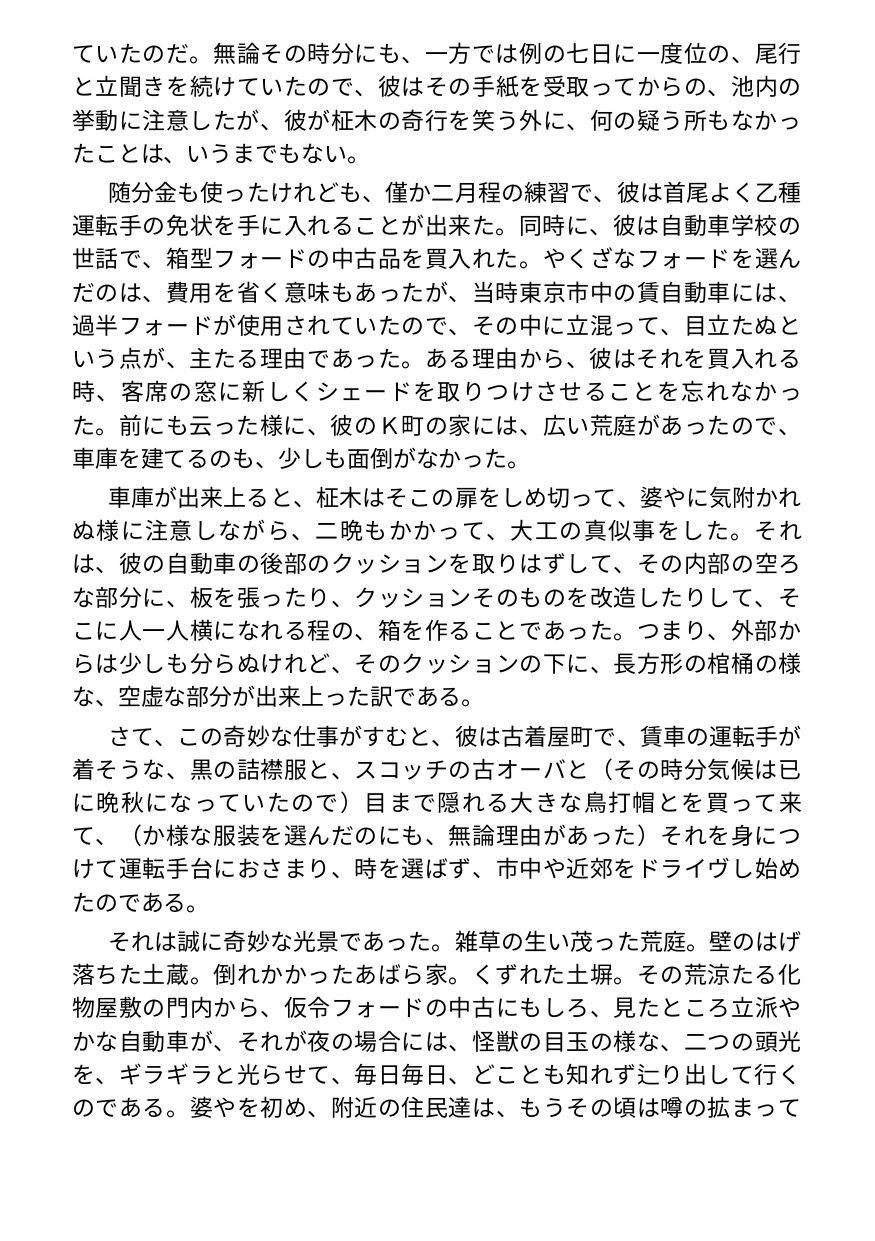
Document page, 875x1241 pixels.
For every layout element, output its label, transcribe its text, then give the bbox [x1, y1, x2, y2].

text さて、この奇妙な仕事がすむと、彼は古着屋町で、賃車の運転手が着そうな、黒の詰襟服と、スコッチの古オーバと（その時分気候は已に晩秋になっていたので）目まで隠れる大きな鳥打帽とを買って来て、（か様な服装を選んだのにも、無論理由があった）それを身につけて運転手台におさまり、時を選ばず、市中や近郊をドライヴし始めたのである。 [72, 718, 802, 918]
text ていたのだ。無論その時分にも、一方では例の七日に一度位の、尾行と立聞きを続けていたので、彼はその手紙を受取ってからの、池内の挙動に注意したが、彼が柾木の奇行を笑う外に、何の疑う所もなかったことは、いうまでもない。 [72, 36, 802, 169]
text 随分金も使ったけれども、僅か二月程の練習で、彼は首尾よく乙種運転手の免状を手に入れることが出来た。同時に、彼は自動車学校の世話で、箱型フォードの中古品を買入れた。やくざなフォードを選んだのは、費用を省く意味もあったが、当時東京市中の賃自動車には、過半フォードが使用されていたので、その中に立混って、目立たぬという点が、主たる理由であった。ある理由から、彼はそれを買入れる時、客席の窓に新しくシェードを取りつけさせることを忘れなかった。前にも云った様に、彼のＫ町の家には、広い荒庭があったので、車庫を建てるのも、少しも面倒がなかった。 [72, 175, 802, 474]
text それは誠に奇妙な光景であった。雑草の生い茂った荒庭。壁のはげ落ちた土蔵。倒れかかったあばら家。くずれた土塀。その荒涼たる化物屋敷の門内から、仮令フォードの中古にもしろ、見たところ立派やかな自動車が、それが夜の場合には、怪獣の目玉の様な、二つの頭光を、ギラギラと光らせて、毎日毎日、どことも知れず辷り出して行くのである。婆やを初め、附近の住民達は、もうその頃は噂の拡まって [72, 924, 802, 1123]
text 車庫が出来上ると、柾木はそこの扉をしめ切って、婆やに気附かれぬ様に注意しながら、二晩もかかって、大工の真似事をした。それは、彼の自動車の後部のクッションを取りはずして、その内部の空ろな部分に、板を張ったり、クッションそのものを改造したりして、そこに人一人横になれる程の、箱を作ることであった。つまり、外部からは少しも分らぬけれど、そのクッションの下に、長方形の棺桶の様な、空虚な部分が出来上った訳である。 [72, 480, 802, 712]
